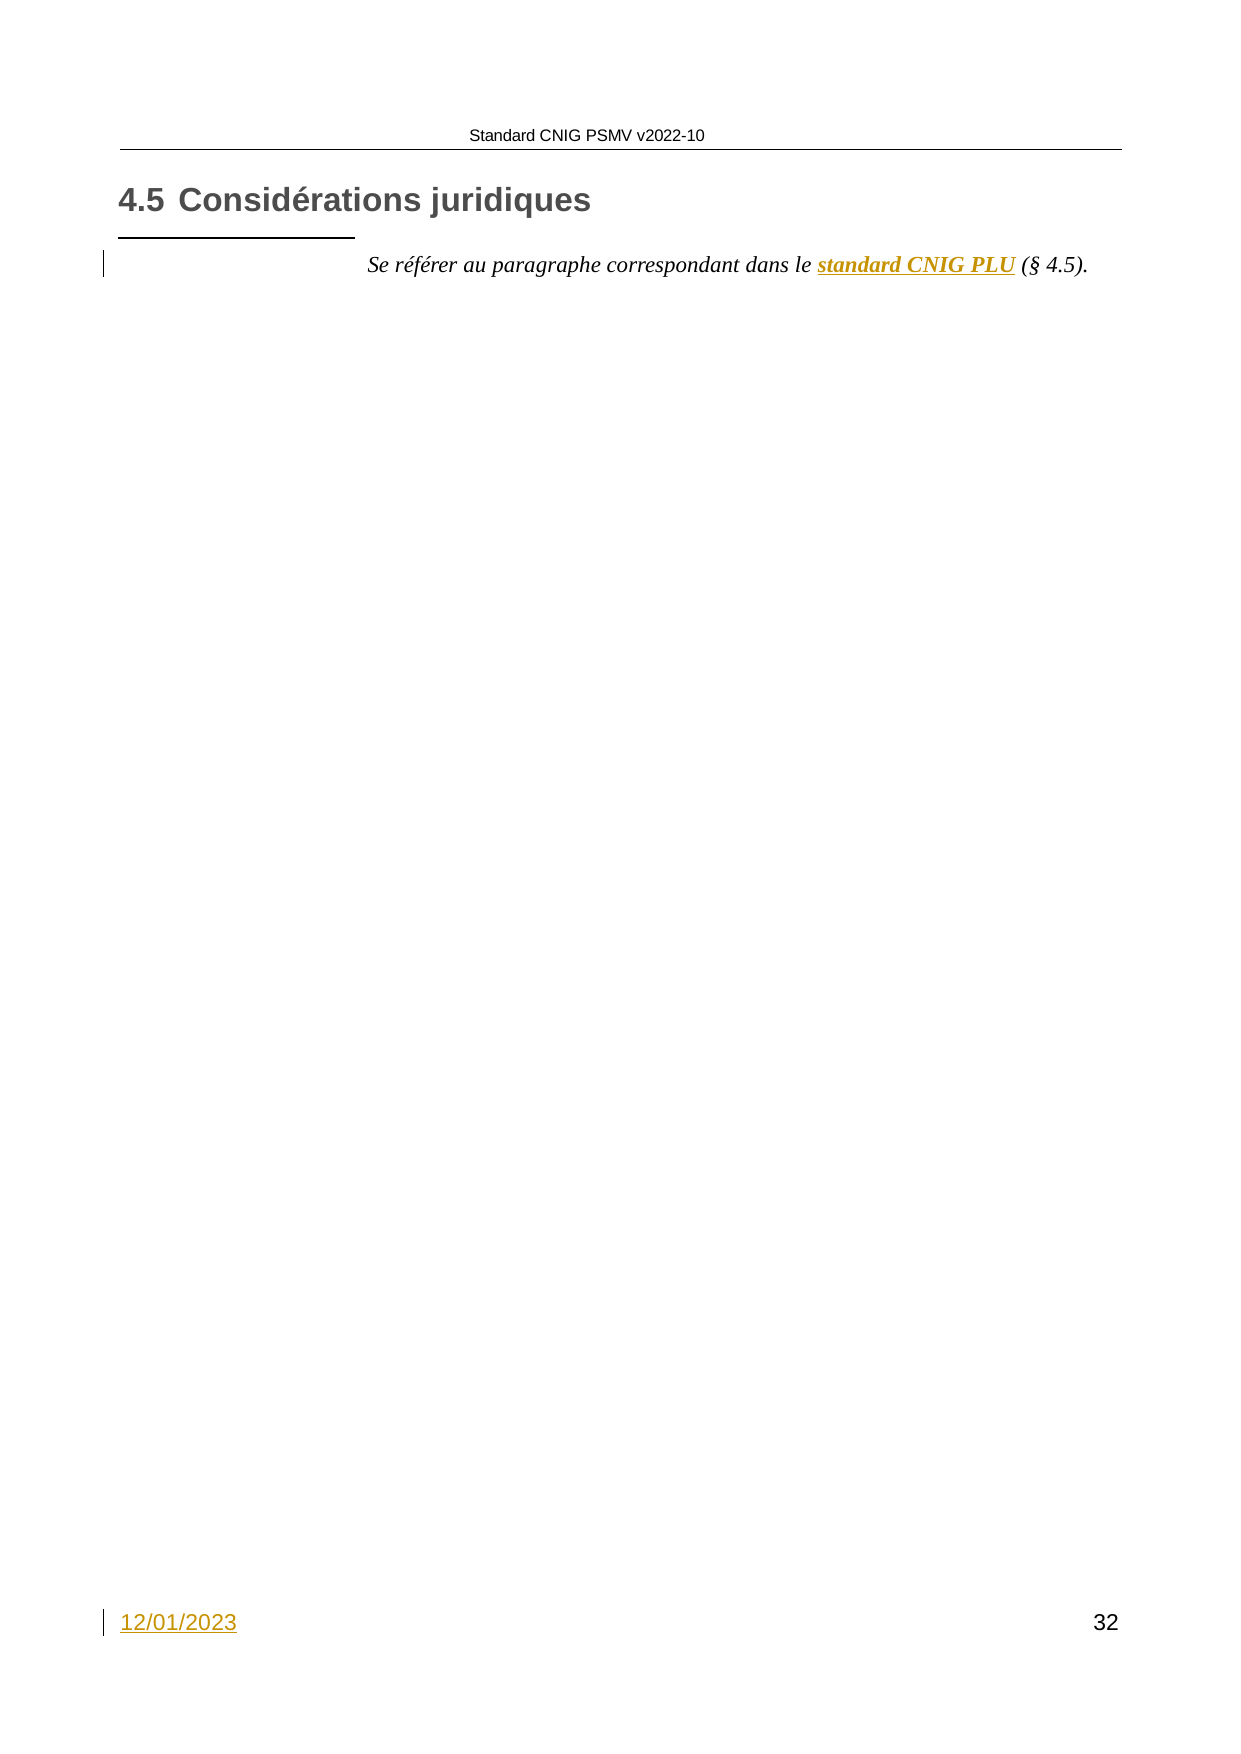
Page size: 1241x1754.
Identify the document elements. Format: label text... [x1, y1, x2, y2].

subtitle Considérations juridiques [118, 180, 1122, 218]
table_header Se référer au paragraphe correspondant dans le standard CNIG PLU (§ 4.5). [355, 237, 1122, 283]
table_header [118, 239, 355, 283]
